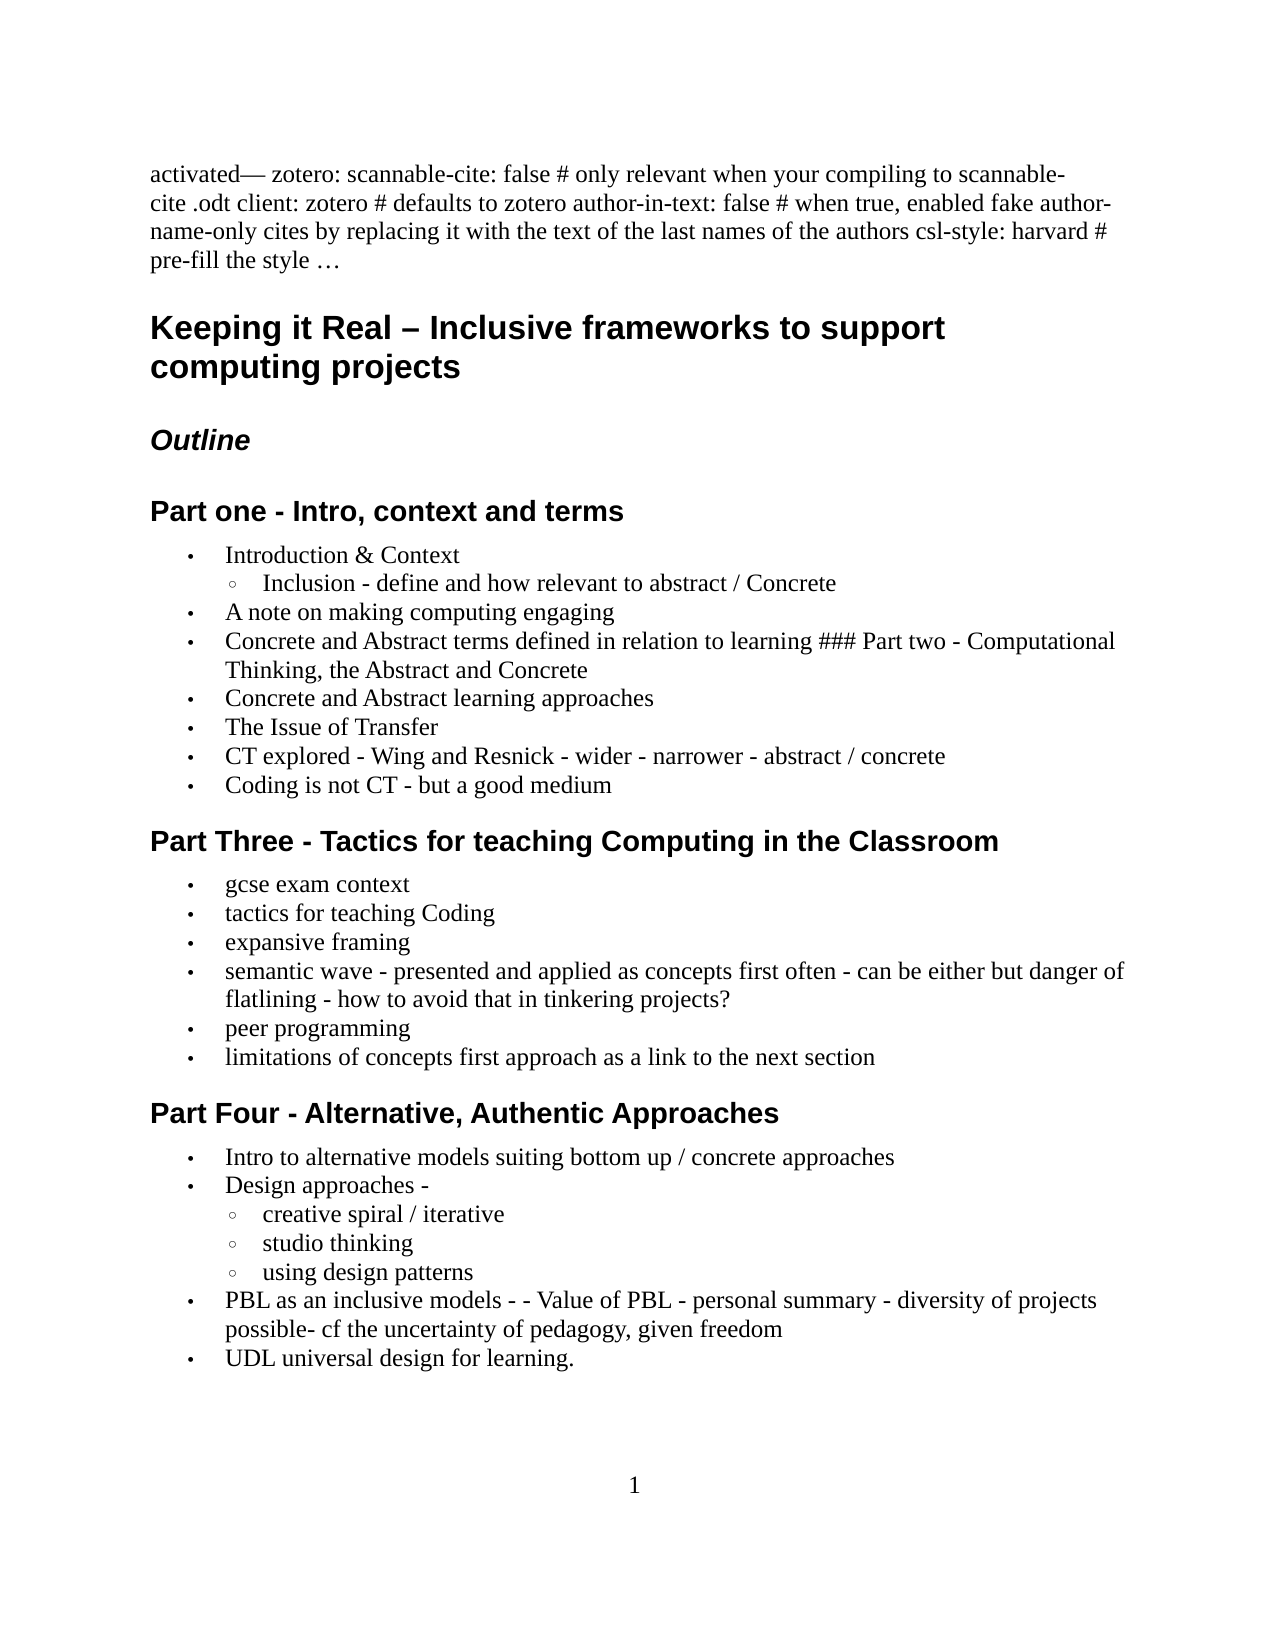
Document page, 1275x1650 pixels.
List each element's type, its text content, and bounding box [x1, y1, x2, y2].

list semantic wave - presented and applied as concepts first often - can be either but danger of flatlining - how to avoid that in tinkering projects? [187, 956, 1125, 1013]
subtitle Keeping it Real – Inclusive frameworks to support computing projects [150, 308, 1125, 385]
list PBL as an inclusive models - - Value of PBL - personal summary - diversity of projects possible- cf the uncertainty of pedagogy, given freedom [187, 1286, 1125, 1343]
list expansive framing [187, 927, 1125, 956]
list Concrete and Abstract learning approaches [187, 683, 1125, 712]
list CT explored - Wing and Resnick - wider - narrower - abstract / concrete [187, 741, 1125, 770]
subtitle Part one - Intro, context and terms [150, 494, 1125, 527]
list Coding is not CT - but a good medium [187, 770, 1125, 798]
list creative spiral / iterative [225, 1199, 1125, 1228]
text activated— zotero: scannable-cite: false # only relevant when your compiling to scannable-cite .odt client: zotero # defaults to zotero author-in-text: false # when true, enabled fake author-name-only cites by replacing it with the text of the last names of the authors csl-style: harvard # pre-fill the style … [150, 159, 1125, 274]
list A note on making computing engaging [187, 597, 1125, 626]
list Intro to alternative models suiting bottom up / concrete approaches [187, 1142, 1125, 1171]
list limitations of concepts first approach as a link to the next section [187, 1042, 1125, 1071]
subtitle Outline [150, 423, 1125, 456]
list The Issue of Transfer [187, 712, 1125, 741]
subtitle Part Three - Tactics for teaching Computing in the Classroom [150, 823, 1125, 857]
list gcse exam context [187, 869, 1125, 898]
list Introduction & Context [187, 540, 1125, 568]
list tactics for teaching Coding [187, 898, 1125, 927]
list Concrete and Abstract terms defined in relation to learning ### Part two - Computational Thinking, the Abstract and Concrete [187, 626, 1125, 683]
subtitle Part Four - Alternative, Authentic Approaches [150, 1096, 1125, 1129]
list UDL universal design for learning. [187, 1343, 1125, 1372]
list Inclusion - define and how relevant to abstract / Concrete [225, 568, 1125, 597]
list peer programming [187, 1013, 1125, 1042]
list using design patterns [225, 1257, 1125, 1286]
list Design approaches - [187, 1171, 1125, 1199]
list studio thinking [225, 1228, 1125, 1257]
